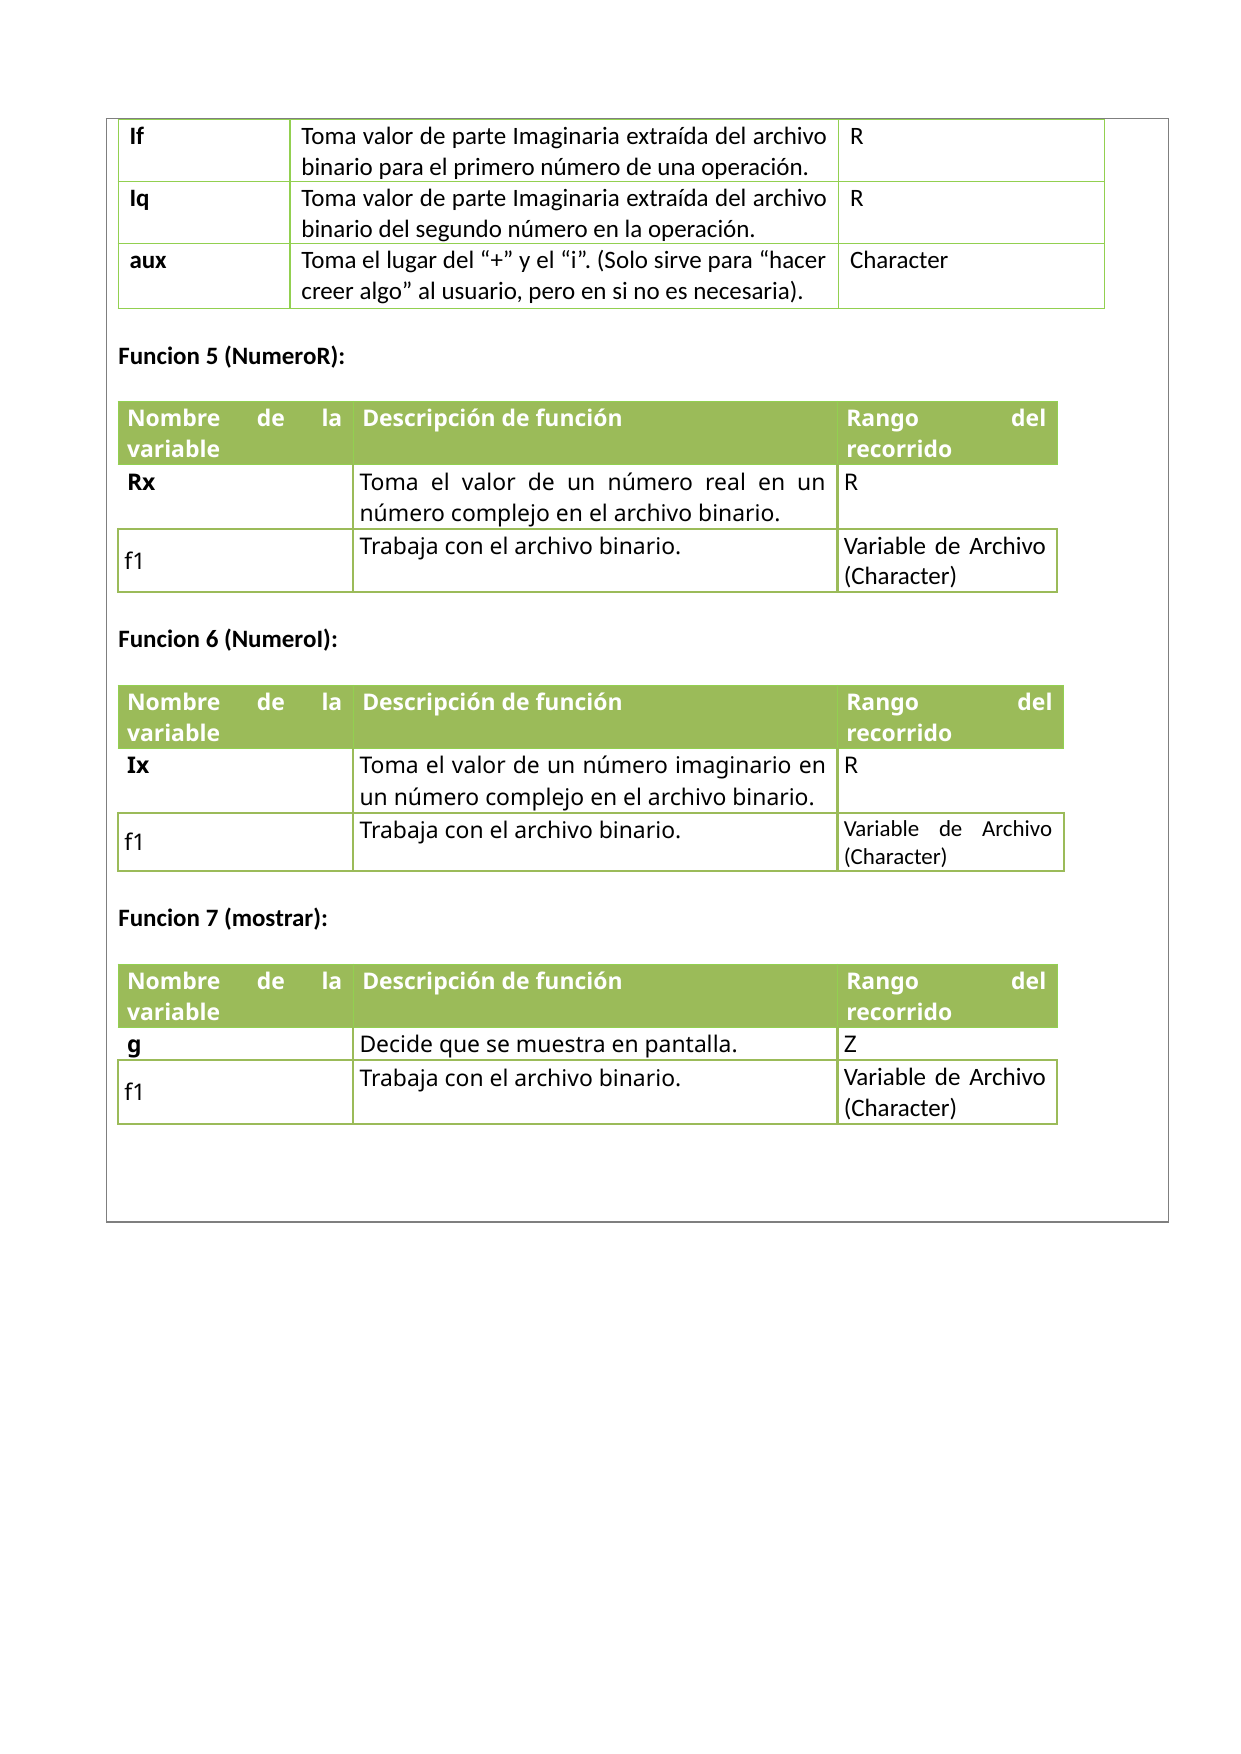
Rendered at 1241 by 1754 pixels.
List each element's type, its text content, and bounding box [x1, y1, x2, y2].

table_cell R [839, 120, 1104, 181]
table_cell aux [119, 244, 289, 308]
table_cell Trabaja con el archivo binario. [354, 814, 836, 870]
table_cell R [839, 182, 1104, 243]
table_header Descripción de función [354, 686, 837, 748]
table_cell Toma el valor de un número imaginario en un número complejo en el archivo binario. [354, 749, 836, 812]
table_header Nombre de la variable [119, 402, 353, 464]
table_header Funcion 5 (NumeroR): Funcion 6 (NumeroI): Funcion 7 (mostrar): [107, 119, 1168, 1177]
table_cell Trabaja con el archivo binario. [354, 530, 836, 591]
table_cell Toma el valor de un número real en un número complejo en el archivo binario. [354, 465, 836, 528]
table_header Nombre de la variable [119, 686, 353, 748]
table_cell Rx [118, 465, 352, 528]
table_cell Toma valor de parte Imaginaria extraída del archivo binario del segundo número en la operación. [291, 182, 838, 243]
table_header Rango del recorrido [838, 686, 1063, 748]
table_cell R [839, 465, 1057, 528]
table_cell g [118, 1028, 352, 1059]
table_cell f1 [119, 530, 352, 591]
table_header Rango del recorrido [838, 402, 1057, 464]
table_cell Z [839, 1028, 1057, 1059]
table_cell Ix [118, 749, 352, 812]
table_cell If [119, 120, 289, 181]
table_cell [107, 1177, 1168, 1221]
table_cell Variable de Archivo (Character) [839, 530, 1056, 591]
table_cell Variable de Archivo (Character) [839, 814, 1063, 870]
table_cell Toma valor de parte Imaginaria extraída del archivo binario para el primero número de una operación. [291, 120, 838, 181]
table_cell f1 [119, 1061, 352, 1122]
table_header Descripción de función [354, 965, 837, 1027]
table_cell R [839, 749, 1063, 812]
table_header Rango del recorrido [838, 965, 1057, 1027]
table_header Descripción de función [354, 402, 837, 464]
table_cell Toma el lugar del “+” y el “i”. (Solo sirve para “hacer creer algo” al usuario, pero en si no es necesaria). [291, 244, 838, 308]
table_cell Iq [119, 182, 289, 243]
table_cell Variable de Archivo (Character) [839, 1061, 1056, 1122]
table_cell Character [839, 244, 1104, 308]
table_header Nombre de la variable [119, 965, 353, 1027]
table_cell f1 [119, 814, 352, 870]
table_cell Decide que se muestra en pantalla. [354, 1028, 836, 1059]
table_cell Trabaja con el archivo binario. [354, 1061, 836, 1122]
